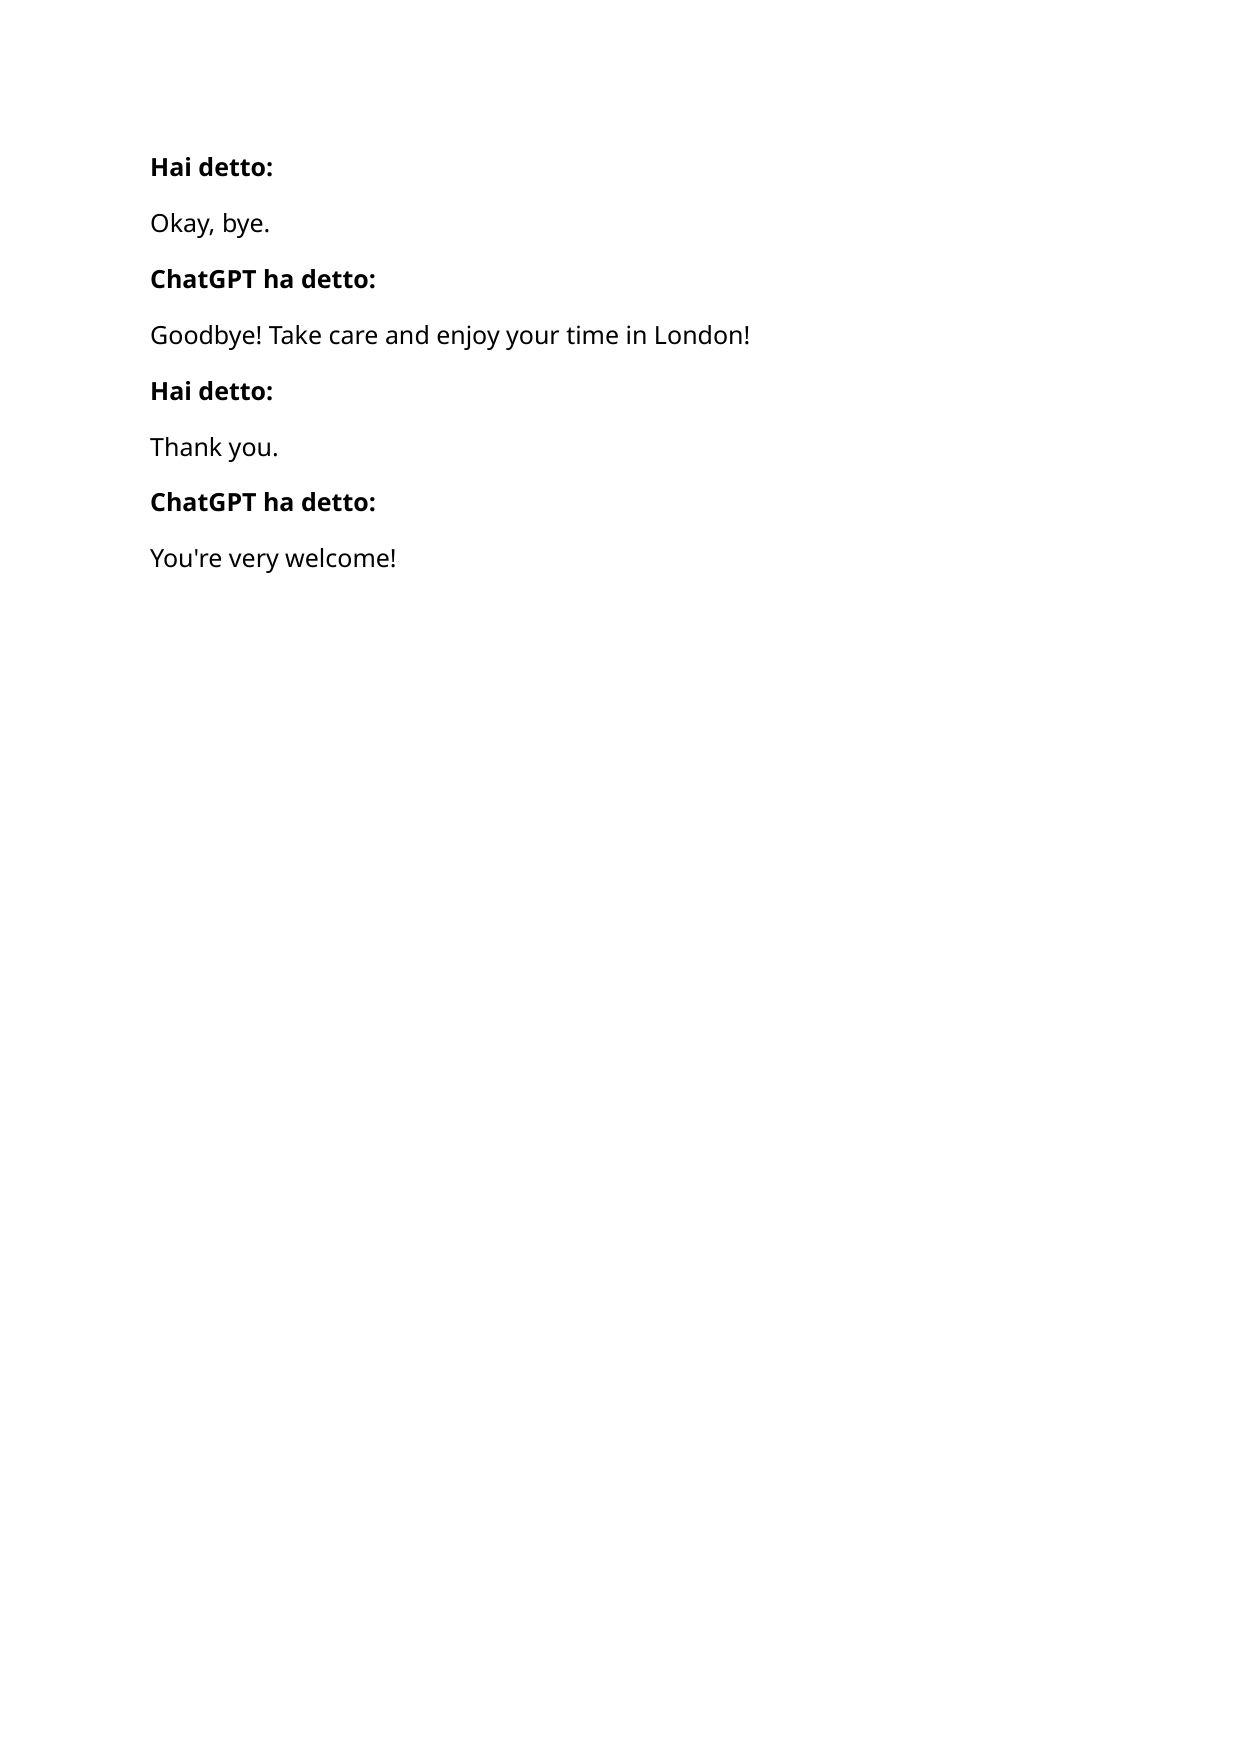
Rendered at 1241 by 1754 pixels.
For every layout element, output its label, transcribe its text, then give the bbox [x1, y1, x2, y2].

text Goodbye! Take care and enjoy your time in London! [150, 317, 1090, 352]
text ChatGPT ha detto: [150, 485, 1090, 519]
text ChatGPT ha detto: [150, 262, 1090, 296]
text Hai detto: [150, 150, 1090, 184]
text Okay, bye. [150, 206, 1090, 240]
text Thank you. [150, 429, 1090, 463]
text Hai detto: [150, 373, 1090, 407]
text You're very welcome! [150, 541, 1090, 575]
